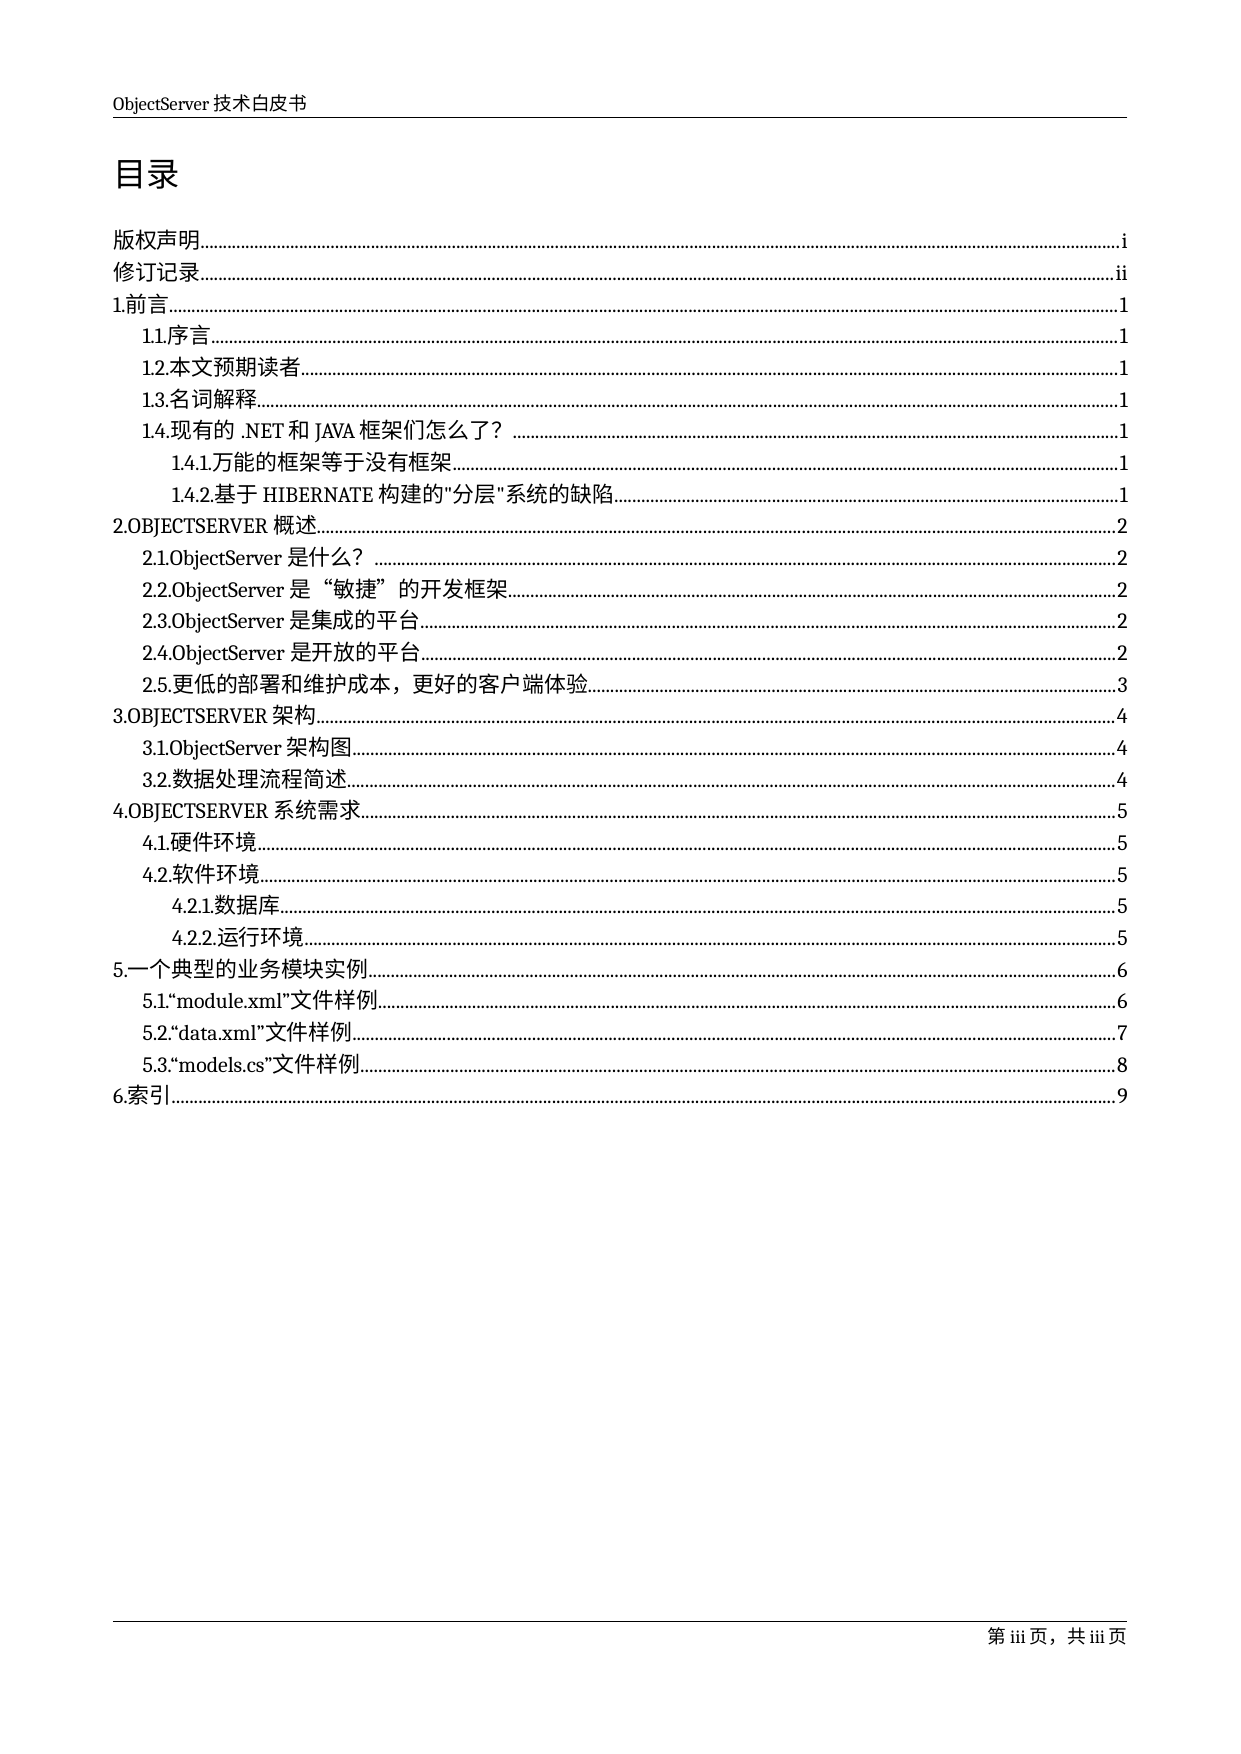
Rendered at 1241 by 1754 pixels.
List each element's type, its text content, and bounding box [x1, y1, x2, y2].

text 1.2.本文预期读者 1 [142, 350, 1127, 382]
text 3.2.数据处理流程简述 4 [142, 762, 1127, 793]
text 6.索引 9 [113, 1078, 1127, 1110]
text 5.1.“module.xml”文件样例 6 [142, 983, 1127, 1015]
text 2.5.更低的部署和维护成本，更好的客户端体验 3 [142, 667, 1127, 698]
text 2.OBJECTSERVER 概述 2 [113, 508, 1127, 540]
text 5.一个典型的业务模块实例 6 [113, 952, 1127, 983]
text 2.3.ObjectServer 是集成的平台 2 [142, 603, 1127, 635]
text 2.1.ObjectServer 是什么？ 2 [142, 540, 1127, 572]
text 4.2.软件环境 5 [142, 857, 1127, 888]
text 4.1.硬件环境 5 [142, 825, 1127, 857]
text 1.3.名词解释 1 [142, 382, 1127, 413]
text 1.4.2.基于HIBERNATE 构建的"分层"系统的缺陷 1 [172, 477, 1127, 508]
text 1.前言 1 [113, 287, 1127, 318]
text 1.4.现有的 .NET和JAVA框架们怎么了？ 1 [142, 413, 1127, 445]
text 1.1.序言 1 [142, 318, 1127, 350]
text 版权声明 i [113, 223, 1127, 255]
text 4.2.2.运行环境 5 [172, 920, 1127, 952]
text 3.OBJECTSERVER 架构 4 [113, 698, 1127, 730]
text 5.2.“data.xml”文件样例 7 [142, 1015, 1127, 1047]
text 4.OBJECTSERVER 系统需求 5 [113, 793, 1127, 825]
text 修订记录 ii [113, 255, 1127, 287]
text 3.1.ObjectServer 架构图 4 [142, 730, 1127, 762]
text 4.2.1.数据库 5 [172, 888, 1127, 920]
text 5.3.“models.cs”文件样例 8 [142, 1047, 1127, 1078]
text 2.4.ObjectServer 是开放的平台 2 [142, 635, 1127, 667]
text 1.4.1.万能的框架等于没有框架 1 [172, 445, 1127, 477]
subtitle 目录 [113, 147, 1127, 196]
text 2.2.ObjectServer 是“敏捷”的开发框架 2 [142, 572, 1127, 603]
